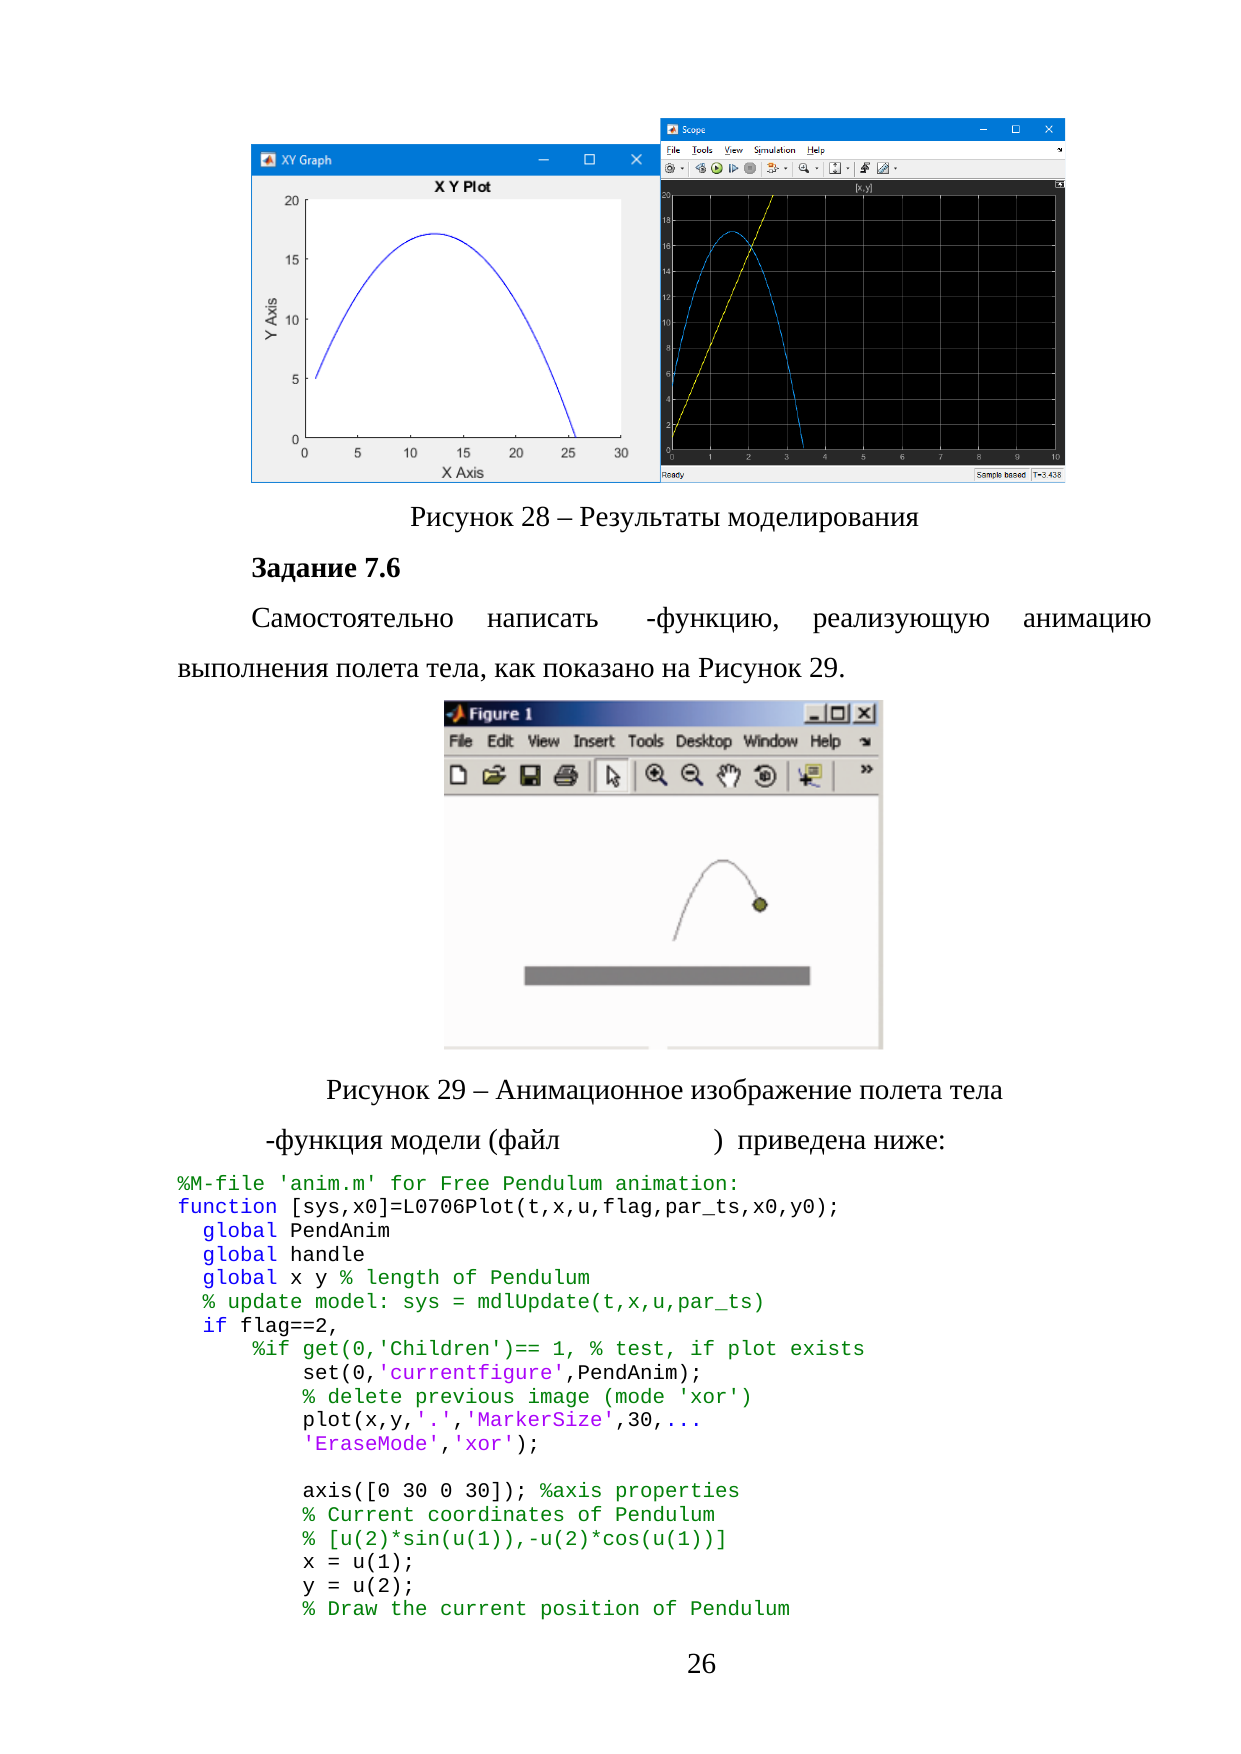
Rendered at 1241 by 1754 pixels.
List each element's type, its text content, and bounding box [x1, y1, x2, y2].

text axis([0 30 0 30]); %axis properties [177, 1480, 1152, 1504]
text %if get(0,'Children')== 1, % test, if plot exists [177, 1338, 1152, 1362]
text % Draw the current position of Pendulum [177, 1598, 1152, 1622]
text % update model: sys = mdlUpdate(t,x,u,par_ts) [177, 1291, 1152, 1315]
picture [251, 118, 1066, 483]
text function [sys,x0]=L0706Plot(t,x,u,flag,par_ts,x0,y0); [177, 1196, 1152, 1220]
text Рисунок 29 – Анимационное изображение полета тела [177, 1072, 1152, 1106]
text global x y % length of Pendulum [177, 1267, 1152, 1291]
picture [444, 700, 885, 1056]
text plot(x,y,'.','MarkerSize',30,... [177, 1409, 1152, 1433]
text % [u(2)*sin(u(1)),-u(2)*cos(u(1))] [177, 1527, 1152, 1551]
text Рисунок 28 – Результаты моделирования [177, 499, 1152, 533]
text if flag==2, [177, 1315, 1152, 1338]
text global PendAnim [177, 1220, 1152, 1244]
text set(0,'currentfigure',PendAnim); [177, 1362, 1152, 1386]
text % delete previous image (mode 'xor') [177, 1386, 1152, 1409]
text y = u(2); [177, 1575, 1152, 1598]
text %M-file 'anim.m' for Free Pendulum animation: [177, 1173, 1152, 1196]
text x = u(1); [177, 1551, 1152, 1575]
subtitle Задание 7.6 [177, 550, 1152, 583]
text global handle [177, 1244, 1152, 1267]
text 'EraseMode','xor'); [177, 1433, 1152, 1457]
text -функция модели (файл ) приведена ниже: [177, 1122, 1152, 1156]
text Самостоятельно написать -функцию, реализующую анимацию выполнения полета тела, как показано на рисунок 29. [177, 600, 1152, 684]
text % Current coordinates of Pendulum [177, 1504, 1152, 1527]
